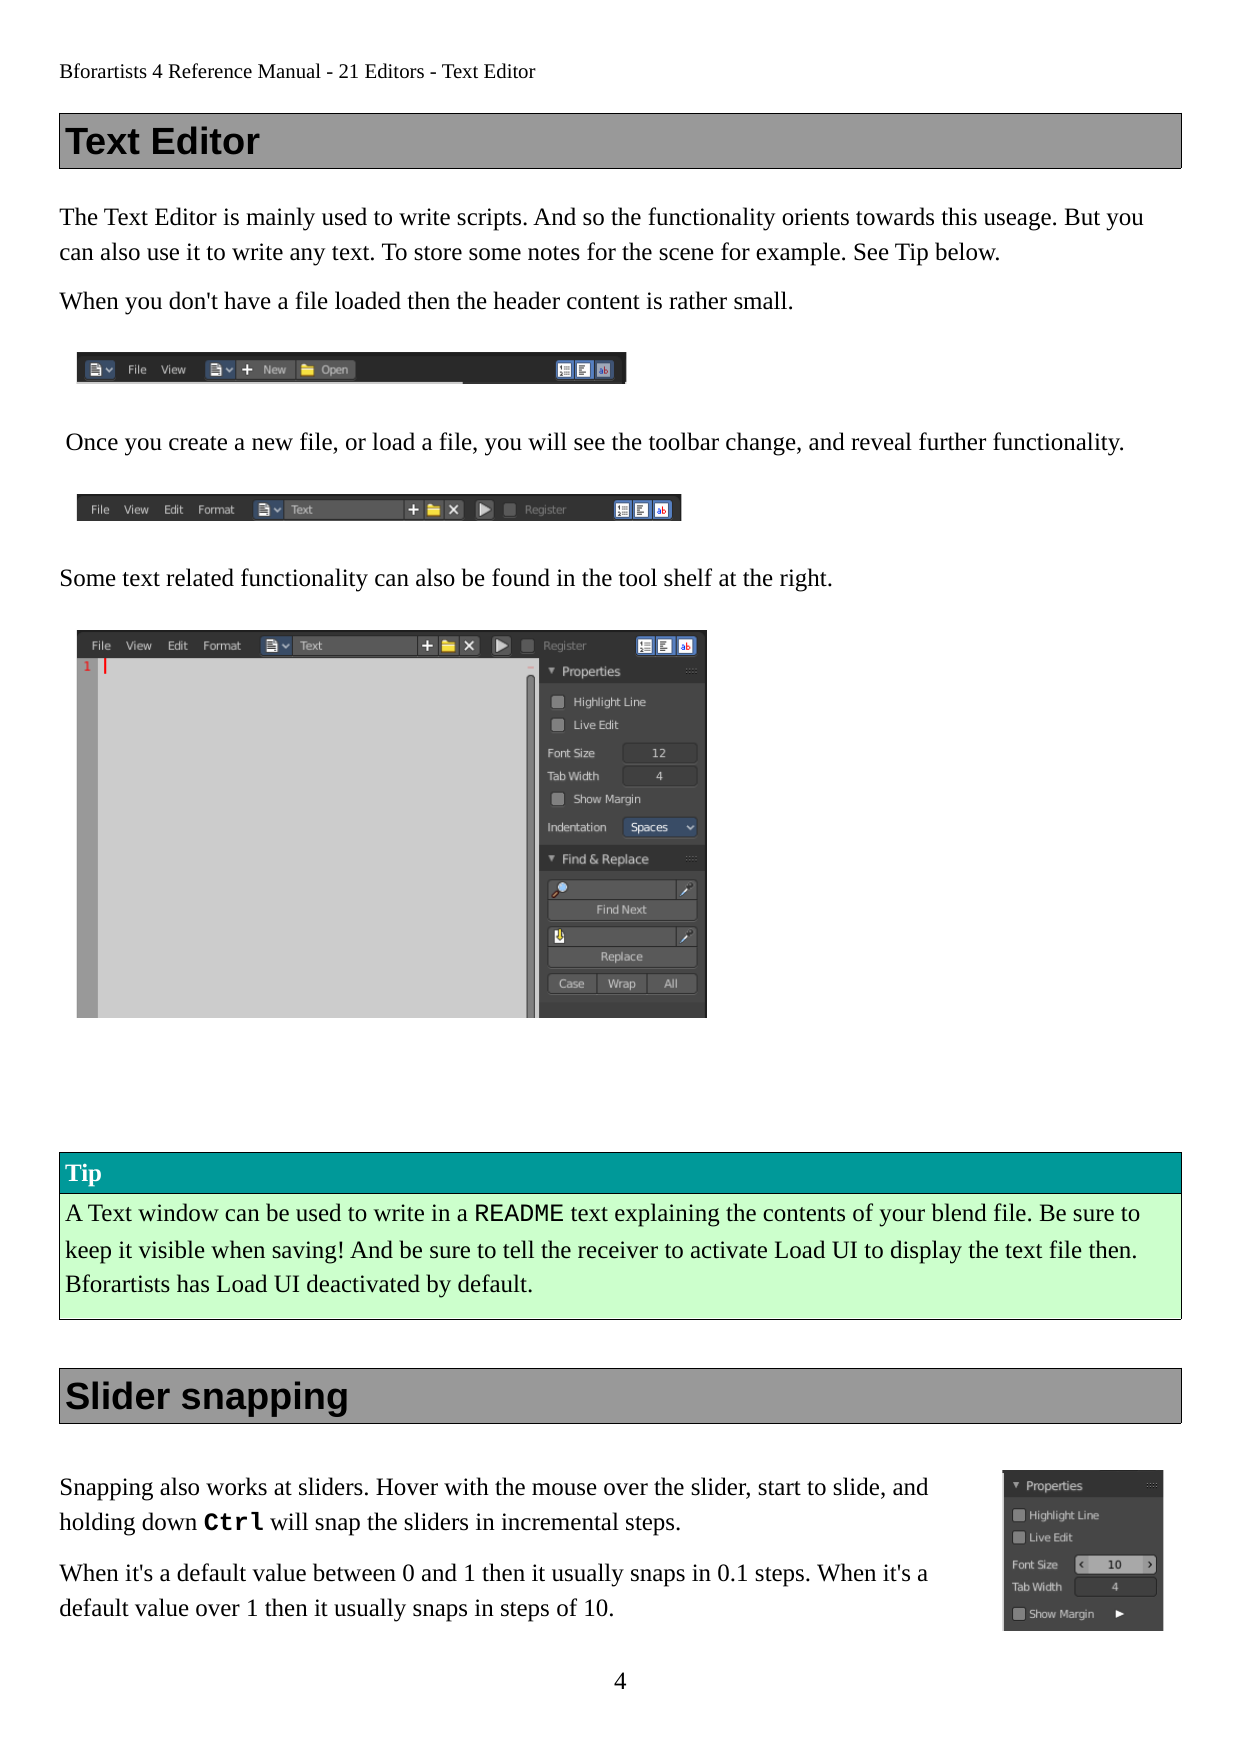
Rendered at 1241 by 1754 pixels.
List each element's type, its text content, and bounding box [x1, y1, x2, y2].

table_header Tip [60, 1153, 1181, 1193]
table_header Text Editor [60, 114, 1181, 168]
text Some text related functionality can also be found in the tool shelf at the right. [59, 563, 1181, 592]
table_header Slider snapping [60, 1369, 1181, 1423]
picture [76, 494, 682, 521]
text Snapping also works at sliders. Hover with the mouse over the slider, start to slide, and holding down Ctrl will snap the sliders in incremental steps. [59, 1472, 1002, 1537]
text The Text Editor is mainly used to write scripts. And so the functionality orients towards this useage. But you can also use it to write any text. To store some notes for the scene for example. See Tip below. [59, 202, 1181, 266]
text When you don't have a file loaded then the header content is rather small. [59, 286, 1181, 315]
text When it's a default value between 0 and 1 then it usually snaps in 0.1 steps. When it's a default value over 1 then it usually snaps in steps of 10. [59, 1558, 1002, 1621]
picture [76, 630, 707, 1018]
picture [1002, 1470, 1164, 1631]
table_cell A Text window can be used to write in a README text explaining the contents of your blend file. Be sure to keep it visible when saving! And be sure to tell the receiver to activate Load UI to display the text file then. Bforartists has Load UI deactivated by default. [60, 1194, 1181, 1318]
picture [76, 352, 627, 384]
text Once you create a new file, or load a file, you will see the toolbar change, and reveal further functionality. [59, 427, 1181, 456]
